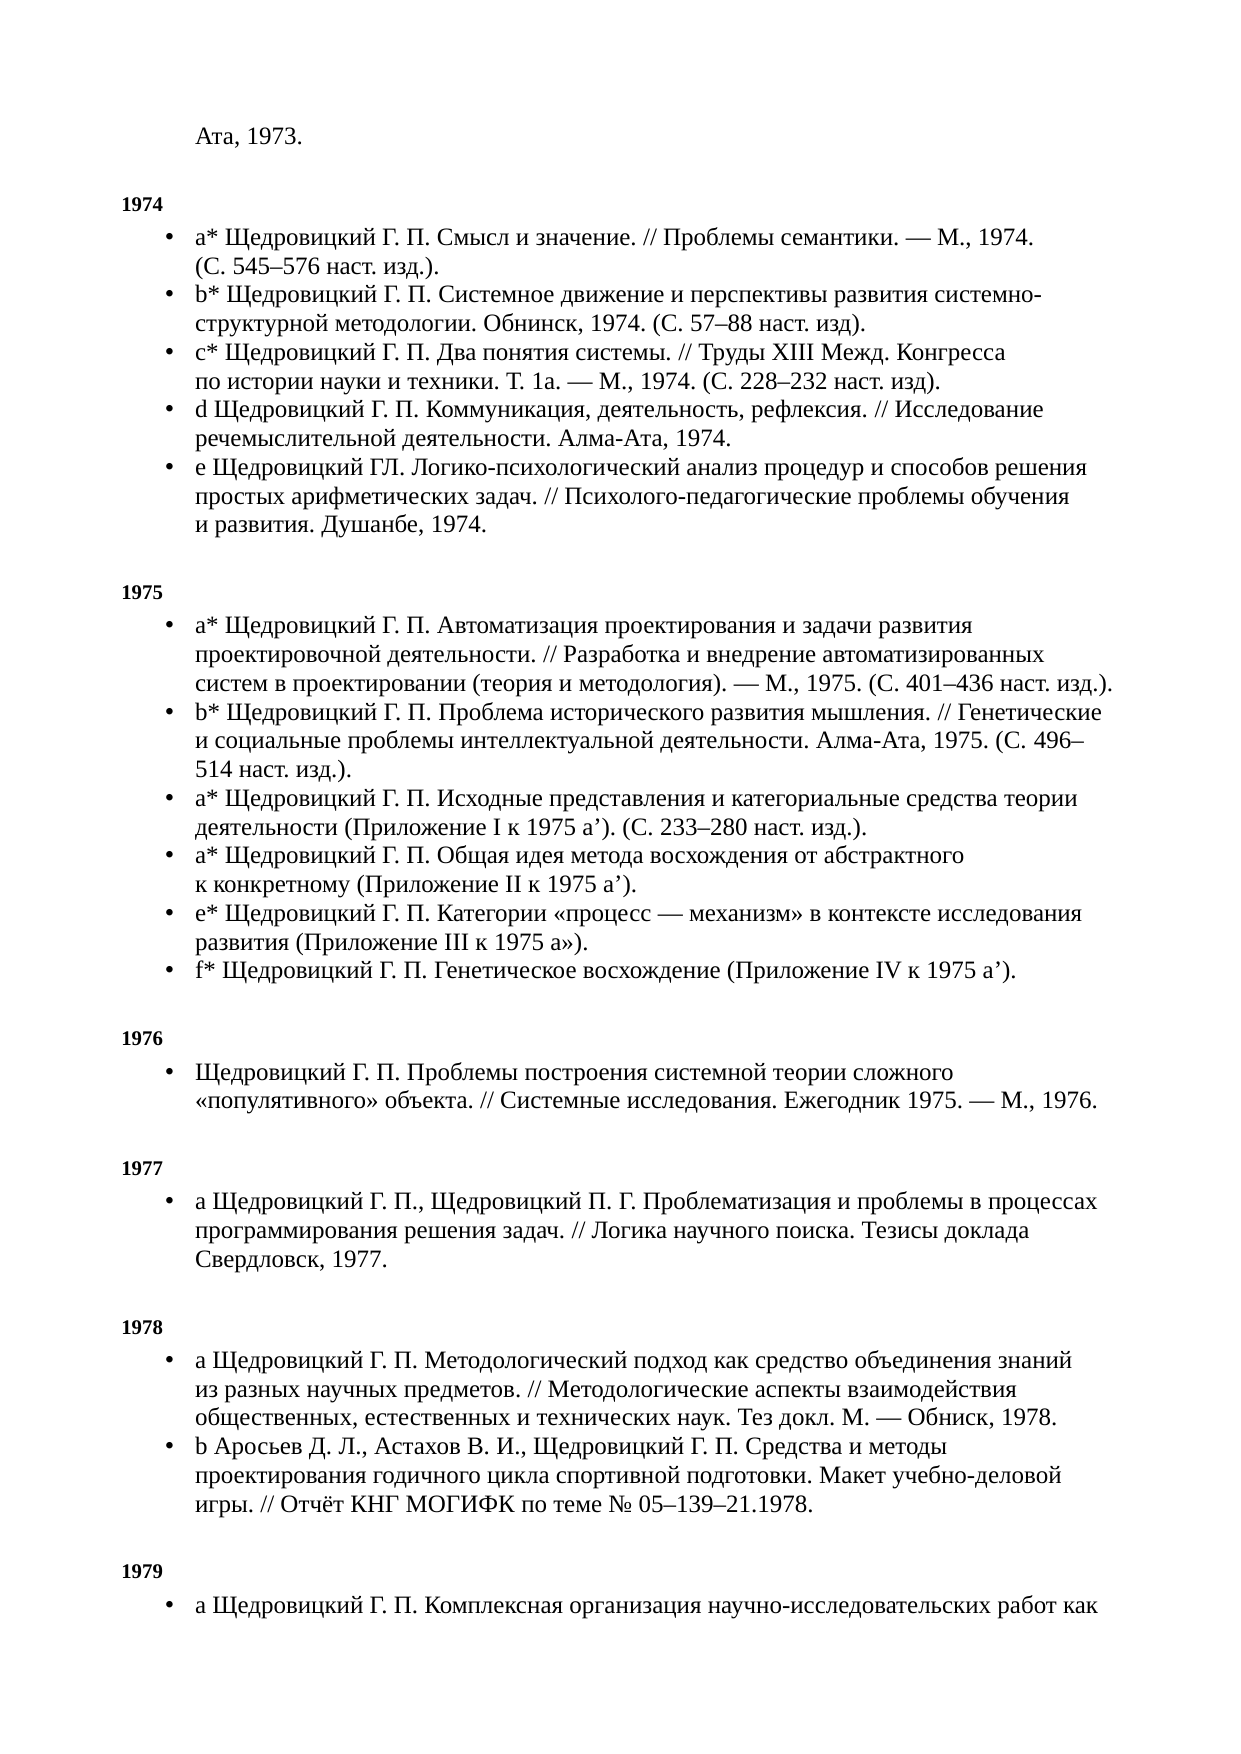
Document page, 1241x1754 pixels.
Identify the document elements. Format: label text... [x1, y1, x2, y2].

table_header I. Работы Г. П. Щедровицкого 1957 a* Щедровицкий Г. П. «Языковое мышление» и его анализ. // Вопросы языкознания. 1957. № 1. (С. 449–465 наст. изд.). b Щедровицкий Г. П., Алексеев Н. Г. О возможных путях исследования мышления как деятельности. // Докл. АПН РСФСР. 1957. № 3; 1958. № 1,4; 1959. № 1,2, 4; 1960. № 2,4, 5,6; 1961. № 4,5; 1962. № 2–6. 1958 a* Щедровицкий Г. П. О некоторых моментах в развитии понятий. // «Вопросы философии», 1958. № 6. (С. 577–589 наст. изд.). b* Щедровицкий Г. П. О строении атрибутивного знания. Сообщения I–VI. // Докл. АПН РСФСР. 1958. № 1,4; 1959. № 1,2, 4; 1960. № 6. (С. 590–630 наст. изд.). 1959 Щедровицкий Г. П., Ладенко И. С. О некоторых принципах генетического исследования мышления. // Тезисы доклада на I съезде Общества психологов. Вып. 1. — М., 1959. 1960 a* Щедровицкий Г. П. К анализу процессов решения задач. // Докл. АПН РСФСР. 1960. № 5. (С. 667–672 наст. изд.). b Щедровицкий Г. П. Опыт анализа сложного рассуждения, содержащего решение математической задачи. (На правах рукописи). — М., 1960. c* Щедровицкий Г. П. и другие. Принцип «параллелизма формы и содержания мышления» и его значение для традиционных логических и психологических исследований. Сообщ. I–IV. // Докл. АПН РСФСР. 1960. № 2,4; 1961. № 4,5. (С. 1–33 наст. изд.). 1961 a Щедровицкий Г. П. О взаимоотношении формальной логики и неопозитивистской «логики науки». // Диалектический материализм и современный позитивизм. — М., 1961. b Щедровицкий Г. П. Технология мышления. // Известия. 1961. № 234. 1962 a* Щедровицкий Г. П. О различии исходных понятий «формальной» и «содержательной» логик. // Методология и логика наук. Учёные зап. Том. ун-та. № 41. — Томск, 1962. (С. 34–49 наст. изд.). b Щедровицкий Г. П. Усвоение мышления и проблемы творческой активности учащихся // О психологических особенностях творческой активности учащихся. Тезисы доклада на межвуз. конф. — М., 1962. с Щедровнцкий Г. П., Якобсон С. Г. К анализу процессов решения простых арифметических задач. Сообщения I–V. // Докл. АПН РСФСР. 1962. № 2–6. 1963 a Щедровицкий Г. П. О месте логики в психолого-педагогических исследованиях. // Тезисы доклада на II съезде Общества психологов. Вып. 2. — М., 1963. b Щедровицкий Г. П. К методологии педагогического исследования игры. // Материалы к симпозиуму. Ротапринт (Библиотека имени В. И. Ленина). — М., 1963. c* Щедровицкий Г. П. Методологические замечания к проблеме происхождения языка. // Науч. докл. высшей школы. Филологические науки. 1963. № 2. (С. 299–316 наст. изд.). d Якобсон С. Г., Щедровицкий Г. П. Логико-психологический анализ способов решения простых арифметических задач. // Тезисы доклада на II съезде Общества психологов. Вып. 2. — М., 1963. 1964 a* Щедровицкий Г. П. Проблемы методологии системного исследования. — М., 1964. (С. 155–196 наст. изд.). b* Щедровицкий Г. П. Игра и «детское общество». // Дошкольное воспитание. 1964. № 4. (С. 673–681 наст. изд.). c* Щедровицкий Г. П. О принципах анализа объективной структуры мыслительной деятельности на основе понятий содержательно-генетической логики. // Вопросы психологии. 1964. № 2. (С. 466–473 наст. изд.). d Щедровицкий Г. П. Место логических и психологических методов в педагогической науке. // «Вопросы философии», 1964. № 7. е Щедровицкий Г. П. О необходимости типологических исследований в психологии и педагогике. // Вопросы активизации мышления и творческой деятельности учащихся. Тезисы доклада на межвуз. конф. — М., 1964. f Щедровицкий Г. П. К характеристике критериев интеллектуального развития ребёнка. // Вопросы психологии. Тезисы доклада на респ. психол. конф. — Киев, 1964. g Щедровицкий Г. П., Костеловский В. А. К анализу средств и процессов познания пространственной формы. Сообщения I–II. // Новые исследования в педагогических науках. Вып. 2,4. — М., 1964–1965. h* Щедровицкий Г. П., Садовский В. Н. К характеристике основных направлений исследования знака в логике; психологии и языкознании. Сообщения I — III. // Новые исследования в педагогических науках, Вып. 2,4, 5. — М., 1964–1965. (С. 515–539 наст. изд.). i Щедровицкий Г. П., Юдин Э. Г. О применении понятия управления в психологических и педагогических исследованиях. // Вопросы активизации мышления и творческой деятельности учащихся. Тезисы доклада на межвуз. конф. — М., 1964. j Щедровицкий Г. П., Якобсон С. Г. Сравнительный логико-психологический анализ способов решения арифметических задач (на укр. языке). // Радяньска школа. 1964. № 6. 1965 a Щедровицкий Г. П. К характеристике наиболее абстрактных направлений методологии структурно-системных исследований. // Проблемы исследования систем и структур. — М., 1965. b Щедровицкий Г. П. Методологические замечания к проблеме типологической классификации языков. // Лингвистическая типология и восточные языки. — М., 1965. c Щедровицкий Г. П. Исследование мышления детей на материале решений простых арифметических задач. // Развитие познавательных и волевых процессов у дошкольников. — М., 1965. d Щедровицкий Г. П. О принципах классификации наиболее абстрактных направлений методологии системно-структурных исследований. // Проблемы исследования систем и структур. — М., 1965. e Лефевр В. А., Щедровицкий Г. П., Юдин Э. Г. «Естественное» и «искусственное» в семиотических системах. // Проблемы исследования систем и структур. Материалы к конференции. — М., 1965. f* Генисаретский О. И., Щедровицкий Г. П. Методологическая картина дизайна. // Программа научн. иссл. лаб. общетеор. иссл. отдела теории и методов худ. констр. ВНИИТЭ. Архив ВНИИТЭ. — М., 1965 (см. Теоретические и методологические исследования в дизайне. Избранные материалы. Ч. I. Труды ВНИИТЭ. Техн. эстетика. Вып. 61. — М., 1990). (С. 317–328 наст. изд.). g* Генисаретский О. И., Щедровицкий Г. П. Дизайн: проблемы исследований. // Программа научн. иссл. лаб. общетеор. иссл. отдела теории и методов худ. констр. ВНИИТЭ. Архив ВНИИТЭ. — М., 1965 (см. Теоретические и методологические исследования в дизайне. Избранные материалы. Ч. I. Труды ВНИИТЭ. Техн. эстетика. Вып. 61. — М., 1990). (С. 329–333 наст. изд.). 1966 a* Щедровицкий Г. П. Об исходных принципах анализа проблемы обучения и развития в рамках теории деятельности. // Обучение и развитие. Материалы к симпозиуму. — М., 1966. (С. 197–227 наст. изд). b* Щедровицкий Г. П. Методологические замечания к педагогическому исследованию игры. // Психология и педагогика игры дошкольника. — М., 1966. (С. 687–715 наст. изд.). c* Щедровицкий Г. П. Заметки о мышлении по схемам двойного знания. // Материалы к симпозиуму по логике науки. — Киев, 1966. (С. 474–476 наст. изд.). d Щедровицкий Г. П. «Естественное» и «искусственное» в развитии речи языка. // Основные проблемы эволюции языка. Материалы Всесоюз. конф. по общ. языкознанию. Ч. 1. Самарканд, 1966. e Щедровицкий Г. П. К анализу исходных принципов и понятий формальной логики. // Философ, иссл.: Труды Болгар, акад. наук. 1966. f Щедровицкий Г. П. О логическом смысле проблемы лингвистических универсалий. // Конф. по проблемам изучения универсальных и ареальных свойств языков. Тезисы доклада — М., 1966. g* Щедровицкий Г. П. О различных планах изучения моделей и моделирования. // Метод моделирования в естествознании. — Тарту, 1966. (С. 631–633 назд. изд.). h* Щедровицкий Г. П. Надежина Р. Г. Развитие детей и проблемы нравственного воспитания. // Обучение и развитие. Материалы к симпозиуму. — М., 1966. (С. 682–686 наст. изд.). i* Щедровицкий Г. П., Юдин Э. Г. Педагогика и социология. Сообщение 1. // Новые исследования в педагогических науках. Вып. 7. — М., 1966. (С. 342–349 наст. изд.). j Shchedrovitzky G. P. Methodological problem; of system research. // General Systems. 1966. Vol. XI. (Перевод работы 1964 a). k Лефевр В. А., Щедровицкий Г. П., Юдин З. Г. Анализ связей управления в социальных структурах и деятельности. (Место публикации не установлено). 1966. i* Щедровицкий Г. П. Дизайн и его наука: «художественное конструирование» — сегодня, а что дальше? // Научный отчёт по теме 0047 [1]. ВНИИТЭ. — М., 1966 (см. Теоретические и методологические исследования в дизайне. Избранные материалы. Ч. I. Труды ВНИИТЭ. Техн. эстетика. Вып. 61. — М., 1990). (С. 334–341 наст. изд.). 1967 a Щедровицкий Г. П. О методе семиотического исследования знаковых систем. // Семиотика и восточные языки. — М., 1967. b* Щедровицкий Г. П. О специфических характеристиках логико-методологического исследования науки. // Проблемы исследования структуры науки. — Новосибирск, 1967. (С 350–359 наст. изд.). c* Щедровицкий Г. П. Что значит рассматривать язык как знаковую систему? // Материалы к конференции «Язык как знаковая система особого рода». — М., 1967. (С. 540–544 наст. изд.). d Щедровицкий Г. П., Дубровский В. Я. Научное исследование в системе «методологической работы». // Проблемы исследования структуры науки. — Новосибирск, 1967. e Щедровицкий Г. П., Розин В. М. Концепция лингвистической относительности Б. Л. Уорфа и проблемы исследования «языкового мышления». // Семиотика и восточные языки М., 1967. f Schedrovitsky G. P. Concerning the analysis of initial hriniciples and conceptions of formal logic. // Systematics. Vol. 5.1967. № 2. (Перевод работы 1966 е). g* Лефевр В. А., Щедровицкий Г. П., Юдин 3. Г. «Естественное» и «искусственное» в семиотических системах. // Семиотика и восточные языки. — М., 1967. (С. 50–56 наст. из/].). 1968 a Щедровицкий Г. П. Система педагогических исследований (методологический анализ). // Педагогика и логика. — М., 1968. b Щедровицкий Г. П. К анализу структуры, оснований и метода эвристики. // IV Всесоюз. симпозиум по кибернетике. Материалы симпозиума. Тбилиси, 1968. с Щедровицкий Г. П. Модели новых фактов для логики. // «Вопросы философии», 1968. № 4. d Schedrovitsky G. P. Concerning the analysis of initial hriniciples and conceptions of formal logic. // General Systems. Vol. XIII. 1 968. (Перевод работы 1966 е). е Scedrovickij G. P. Methodologische Bemerkungen zum Problem einer typologischen Klassifikation der Sprachen. // Linguistics. 1968. № 42. (Перевод работы 1965 b). f* Щедровицкий Г. П. Лингвистика, психолингвистика, теория деятельности. // Теория речевой деятельности. — М., 1968. (С. 360–366 наст. изд.). 1969 a* Щедровицкий Г. П. Проблема объекта в системном проектировании. // Вторая Всесоюз. конференция по технической кибернетике. Тезисы доклада — М., 1969. (С. 399–400 наст. изд.). b Щедровицкий Г. П. Методологический смысл проблемы лингвистических универсалий. // Языковые универсалии и лингвистическая типология. — М., 1969. 1970 Щедровицкий Г. П. О системе педагогических исследований (методологический анализ). // Оптимизация процессов обучения в высшей и средней школе. Душанбе, 1970. 1971 a Щедровицкий Г. П. Значения как конструктивные компоненты знака. // Вопросы семантики. Тезисы доклада — М., 1971. b Щедровицкий Г. П. Человек и деятельность в инженерно-психологических исследованиях. // Проблемы инженерной психологии. Вып. 1. — М., 1971. с Щедровицкий Г. П. Понимание как компонента исследования знака. // Вопросы семантики. Тезисы доклада — М., 1971. d Щедровицкий Г. П. О типах знаний, получаемых при описании сложного объекта, объединяющего «парадигматику» и «синтагматику». // Актуальные проблемы лексикологии. Докл. лингвист, конф. Ч. 1. Томск. 1971. e Щедровицкий Г. П. «Логическое» и «лингвистическое» в знаках (к характеристик е материал а терминологической работы). // Семиотические проблемы языков науки, терминологии и информатики. Ч. 1. — М., 1971. f Щедровицкий Г. П. К проблеме существования терминов в тексте и в парадигматических системах. // Семиотические проблемы языков науки, терминологии и информатики. Ч. 2. — М., 1971. g Щедровицкий Г. П. Значения и знания. // Актуальные проблемы лексикологии. Тезисы доклада Ч. 2. — Новосибирск, 1971. h Щедровицкий Г. П. Деятельность и понятие деятельности. // Материалы IV Всесоюз. съезда Общества психологов. Тбилиси, 1971. i Schedrovitsky G. P. Configuration as a method of construction of complex knowledge. // Systematics. Vol. 8.1971. № 4. j Щедровицкий Г. П. Проблема соотношения логических и психологических исследований мышления в истории советской психологии. // Материалы IV Всесоюз. съезда Общества психологов. Тбилиси, 1971. 1972 a Щедровицкий Г. П. Цели и продукты терминологической работы (методологические заметки о процессах становления терминологической деятельности). // Актуальные проблемы лексикологии. — Новосибирск, 1972. b Stschedrowitzky G. P. Die Struktur des Zeichens: Sinn und Bedeutung. // Ideen des exakten Wissens. Wissenschaft und Technik in der Sowjetunion. 1972. № 12. 1973 a* Щедровицкий Г. П. Системно-структурный подход в анализе и описании эволюции мышления. // Мышление и общение. Материалы Всесоюз. симпозиума. Алма-Ата, 1973. (С. 477–480 наст. изд.). b Щедровицкий Г. П. Структура знака: смыслы и значения. // Проблемы лексикологии. — Минск, 1973. c Щедровицкий Г. П., Дубровский В. Я. Проблема объекта в системном проектировании. // Методология исследования проектной деятельности. Тез. сообщ. Всесоюз. науч. конф. «Автоматизация проектирования как комплексная проблема совершенствования проектного дела в стране». Сб. 2. — М., 1973. d Щедрювицкий Г. П., Надежина Р. Г. О двух типах отношений руководств а в групповой деятельности детей. // Вопросы психологии. 1973. № 5. е Щедровицкий Г. П., Якобсон С. Г. Заметки к определению понятий «мышление» и «понимание». // Мышление и общение. Материалы Всесоюз. симпоз. Алма-Ата, 1973. 1974 a* Щедровицкий Г. П. Смысл и значение. // Проблемы семантики. — М., 1974. (С. 545–576 наст. изд.). b* Щедровицкий Г. П. Системное движение и перспективы развития системно-структурной методологии. Обнинск, 1974. (С. 57–88 наст. изд). с* Щедровицкий Г. П. Два понятия системы. // Труды XIII Межд. Конгресса по истории науки и техники. Т. 1а. — М., 1974. (С. 228–232 наст. изд). d Щедровицкий Г. П. Коммуникация, деятельность, рефлексия. // Исследование речемыслительной деятельности. Алма-Ата, 1974. e Щедровицкий ГЛ. Логико-психологический анализ процедур и способов решения простых арифметических задач. // Психолого-педагогические проблемы обучения и развития. Душанбе, 1974. 1975 a* Щедровицкий Г. П. Автоматизация проектирования и задачи развития проектировочной деятельности. // Разработка и внедрение автоматизированных систем в проектировании (теория и методология). — М., 1975. (С. 401–436 наст. изд.). b* Щедровицкий Г. П. Проблема исторического развития мышления. // Генетические и социальные проблемы интеллектуальной деятельности. Алма-Ата, 1975. (С. 496–514 наст. изд.). а* Щедровицкий Г. П. Исходные представления и категориальные средства теории деятельности (Приложение I к 1975 а’). (С. 233–280 наст. изд.). а* Щедровицкий Г. П. Общая идея метода восхождения от абстрактного к конкретному (Приложение II к 1975 а’). e* Щедровицкий Г. П. Категории «процесс — механизм» в контексте исследования развития (Приложение III к 1975 а»). f* Щедровицкий Г. П. Генетическое восхождение (Приложение IV к 1975 а’). 1976 Щедровицкий Г. П. Проблемы построения системной теории сложного «популятивного» объекта. // Системные исследования. Ежегодник 1975. — М., 1976. 1977 a Щедровицкий Г. П., Щедровицкий П. Г. Проблематизация и проблемы в процессах программирования решения задач. // Логика научного поиска. Тезисы доклада Свердловск, 1977. 1978 a Щедровицкий Г. П. Методологический подход как средство объединения знаний из разных научных предметов. // Методологические аспекты взаимодействия общественных, естественных и технических наук. Тез докл. М. — Обниск, 1978. b Аросьев Д. Л., Астахов В. И., Щедровицкий Г. П. Средства и методы проектирования годичного цикла спортивной подготовки. Макет учебно-деловой игры. // Отчёт КНГ МОГИФК по теме № 05–139–21.1978. 1979 a Щедровицкий Г. П. Комплексная организация научно-исследовательских работ как социотехническая систем а. // Комплексный подход к научному поиску: проблемы и перспективы. Ч. 2. — Свердловск, 1979. b Поливанова С. Б., Щедровицкий Г. П. Методологическая организация мышления и деятельности как условие и средство комплексной организации НИР. // Комплексный подход к научному поиску: Проблемы и перспективы. Ч. 2. — Свердловск, 1979. 1981 a* Щедровицкий Г. П. Принципы и общая схема методологической организации системно-структурных исследований и разработок. // Системные исследования: Методологические проблемы. Ежегодник 1981. — М., 1981. (С. 88–114 наст. изд.). b Щедровицкий Г. П. О двух способах структурно-системного представления объектов. // Машинные методы обнаружения закономерностей. Рига, 1981. 1982 Shchedrovitsky C. P. Methodological organization of systems-structural research and development: principles and general scheme. // General Systems. Vol. XXVII. 1982. (Перевод работы 1981 a*). 1983 a Щедровицкий Г. П. Организационно-деятельностная игра как новая форма организации коллективной мыследеятельности. // Методы исследования, диагностики и развития международных трудовых коллективов. — М., 1983. b Щедровицкий Г. П. Системо-деятельностный подход в анализе и оценке места и функций естественнонаучных картин мира в современном мировоззрении. // Научная картина мира как компонент современного мировоззрения. Материалы симпозиума. М. — Обнинск, 1983. с* Щедровицкий Г. П., Котельников С. И. Организационно-деятельностная игра как новая форма организации и метод развития коллективной мыследеятельности. // Нововведения в организациях. Труды семинара. ВНИИ системных исследований. — М., 1983. (С. 115–142 наст. изд.). 1984 Щедровицкий Г. П. Синтез знаний: проблемы и методы. // На пути к теории научного знания. — М., 1984. (С. 634–666 наст. изд.). 1985 a Ойзерман М. Т., Рац М. В., Щедровицкий Г. П. Научные и практические вопросы создания проектов, эффективно реализуемых с точки зрения инженерных изысканий. // Проблемы методологии и технологии инженерных изысканий. — М., 1985. b Наградова Е. Я., Щедровицкий Г. П. Категории сложности изыскательных работ как объект исследований с системо-деятельностной точки зрения. // Проблемы методологии и технологии инженерных изысканий. — М., 1985. с Shchedrovitsky C. P. Methodological organization of systems-structural research and development: principles and general scheme. // Systems Research, II. Methodological Problems. 1985. (Перевод работы 1981 a*). 1987 a* Щедровицкий Г. П. Схема мыследеятельности — системно-структурное строение, смысл и содержание. // Системные исследования. Методологические проблемы. Ежегодник 1986. — М., 1 987. (С. 281–298 наст. изд.). b Щедровицкий Г. П. Методологический подход как средство объединения знаний из разных научных предметов. // Методологические аспекты взаимодействия общественных, естественных и технических наук. Тезисы доклада и выст. Ч. I–II. М. — Обнинск, 1987. 1991 Щедровицкий Г. П. Методологический смысл оппозиции натуралистического и системо-деятельностного подходов. // «Вопросы методологии». 1991. № 2. (С. 143–154 наст. изд.). II. Работы других авторов Автоматизация в проектировании. — М., 1972. Акофф Р. Л. О природе систем. // Изв. АН СССР. Техн. кибернетика. 1971. № 3. Акофф Р. Л. Планирование в больших экономических системах. — М., 1972. Акофф Р. Искусство решения проблем. — М., 1982. Акофф Р. Планирование будущего корпорации. — М., 1985. Алексеев И. С. Возможная модель структуры физического знания. // Проблемы истории и методологии научного познания. — М., 1974 а. Алексеев И. С. Принцип детерминизма и физическая картина реальности. // Философия и естествознание. — М., 1974 b. Алексеев Н. Г. Проблема управления мыслительной деятельностью при решении алгебраических задач и их классификация. // Вопросы активизации мышления и творческой деятельности учащихся. Тезисы докладов на межвузовской конференции. — М., 1964. Алексеев Н. Г. Формирование осознанного решения учебной задачи. // Педагогика и логика. — М., 1968. Алексеев Н. Г., Москаева А. С. О некоторых психологических проблемах при решении текстовых задач. // Психологія навчання і виховання. Тезисы докладов на республиканской психологической конференции. — Киев, 1964. Аристотель. Метафизика. М, 1937 а. Аристотель. О душе. — М., 1937 b. Аристотель. Физика. — М., 1937 с. Аристотель. Аналитики. — М., 1952. Аристотель. Сочинения. В 4-х т. — М., 1978. Асмус В. Ф. Логика. — М., 1947. Асмус В. Ф. Шарль Серрюс и логика отношений. // Ш. Серрюс. Опыт исследования значения логики. — М., 1948. Афанасьев В. Г. Научное руководство социальными процессами. // Коммунист. 1965. № 12. Афанасьев В. Г. Об интенсификации развития социалистического общества (проблемы взаимодействия науки, техники и управления). — М., 1969. Ахманов А. С. Формы мысли и законы формальной логики. К вопросу о предмете формальной логики. // Вопросы логики. — М., 1955. Ахманов А. С. Логическое учение Аристотеля. — М., 1960. Бакрадзе К. Логика. Тбилиси, 1951. Беккер Г., Босков А. Современная социологическая теория. — М., 1962. Бернштейн Н. А. Некоторые назревающие проблемы регуляции двигательных актов. // Вопросы психологии. 1957. № 6. Вир Ст. Кибернетика и управление производством. — М., 1963. Блауберг И. В., Садовский В. Н., Юдин Э. Г. Системный подход: предпосылки, проблемы, трудности. — М., 1969. Блауберг И. В., Юдин Э. Г. Становление и сущность системного подхода. — М., 1973. Богданов А. А. Всеобщая организационная наука (тектология). В 3-х т. Восьмое издание. Москва-Берлин, 1925–1929. Большие системы: теория, методология, моделирование. — М., 1971. Больцман Л. Лекции по кинетической теории газов. — М., 1956. Борджану К. О научном характере понятия прогресса. // Проблемы философии. — М., 1960. Бродский И. Н., Серебрянников О. Ф. О характере современной формальной логики II Вопросы философии. 1964. № 2. Бутлеров A. M. Альдегиды, кетоны и нитропроизводные жирного ряда. Специальный куре органической химии. 1875. Ветров А. А. Математическая логика и современная формальная логика. // «Вопросы философии», 1964. № 2. Вико Дж. Основания новой науки об общей природе наций. — Л., 1940. Виндельбанд В. Принципы логики. // Логика. Вып. 1. М, 1913. Винер Н. Кибернетика. — М., 1958. Витгенштейн Л. Логико-философский трактат. — М., 1959. Войшвилло Е. К. К вопросу о предмете логики. // Вопросы логики. — М., 1955. Волков Г. Н. Социология науки. Социологические очерки научно-технической деятельности. — М., 1968. Волков Г. Научно-техническая революция: естествознание и обществоведение. // Правда. 1973, 25 февр. Восхождение от абстрактного к конкретному. // Филее, энцикл. Т. 1. — М., 1960. Выготский Л. С. Мышление и речь. Психологические исследования. — М.-Л., 1934. Выготский Л. С. Избранные психологические исследования. — М., 1956. Выготский Л. С. Развитие высших психических функций. — М., 1960. Галилей Г. Беседы и математические доказательства… // Сочинения. Т. 1. — М.-Л., 1934. Галилей Г. Диалог о двух главных системах мира — птоломеевой и коперниковой. — М.-Л., 1948. Гальперин П. Я., Талызина Н. Ф. Формирование начальных геометрических понятий на основе организованного действия учащихся. // Вопросы психологии. 1957. № 1. Гвишиани Д. М. Управление — прежде всего наука. // Известия, 1963, № 118. Гвишиани Д. М. Предисловие. // Дейнеко О. А. Методологические проблемы науки управления производством. — М., 1971. Гвишиани Д. М. Организация и управление. — М., 1972. Гвишиани Д. М., Каменицер С. Е. Научно организовать труд по управлению производством. // Социалистический труд. 1965. № 2. Гвишиани Д. М., Лисичкин В. А. Системы прогнозирования в планировании и управлении научными исследованиями и разработками. — М., 1969. Гегель Г. В. Ф. Энциклопедия философских наук. Ч. 1. Логика. // Сочинения. Т. 1. — М., 1934. Гегель Г. В. Ф. Наука логики. // Сочинения. Т. 5–6. — М., 1937. Гейтинг А. Обзор исследований по основаниям математики. — М., 1936. Гелернтер Г. А., Рочестер Н. Интеллектуальное поведение машин, решающих задачи. // Психология мышления. — М., 1965. Генисаретский О. И. Специфические черты объектов системного исследования. // Проблемы исследования систем и структур. — М., 1965. Генисаретский О. И. Логический смысл моделей и моделирования. // Метод моделирования в естествознании. Тезисы доклада и выступлений на симпоз. — Тарту, 1966 а. Генисаретский О. И. Проблема смысла в содержательно-генетической логике. // Методология и логика науки. — М., 1966 b. Генисаретский О. И. Понятие о деятельности. Деятельность проектирования. // дизайн в сфере проектирования. Методологическое исследование. Т. 1. Архив ВНИИТЭ. № 470.1967. Генисаретский О. И. Опыт моделирования представляющей и рефлектирующей способностей сознания. // Всесоюзный симпозиум по кибернетике. Тбилиси, 1968. Генисаретский О. И. Опыт методологического конструирования общественных систем. // Моделирование социальных процессов. — М., 1970. Генисаретский О. И. Методологическая организация системной деятельности. // Разработка и внедрение автоматизированных систем в проектировании (теория и методология). — М., 1975. Гердер И. Г. Трактат о происхождении языка. // Гердер И. Г. Избранные сочинения. — М.-Л., 1959. Гессе Г. Игра в бисер. — М., 1969. Гилберт Д. Основания геометрии. — М., 1948. Гилберт Д., Аккерман В. Основы теоретической логики. — М., 1947. Глушков В. М. Построение автоматизированных систем управления. // Актуальные проблемы управления. — М., 1972. Гоббс Т. Избранные произведения. В 2-х т. — М., 1965. Головнях В. В. Комплексирование оптимизационных, имитационных и логико-лингвистических моделей в автоматизированных системах управления летательным аппаратом. // Вопросы кибернетики. Вып. 121. — М., 1986. Горохов В. Г. Методологический анализ системотехники. — М., 1982 а. Горохов В. Г. Современные комплексные научно-технические дисциплины. // «Вопросы философии», 1982 b. № 7. Гослинг Б. Проектирование систем. // Перевод № 567 ГКРЭ СССР. 1964. Греневский Т. Кибернетика без математики. — М., 1964. Григорьев Э. П. Проектный метод прогнозирования и его использование при формировании бытовой предметной среды. // Проблемы прогнозирования материально-предметной среды Труды ВНИИТЭ. Техн. эстетика. Вып. 2. — М., 1972. Гропп P. O. К вопросу о марксистской диалектической логике как системе категорий. // «Вопросы философии», 1959. № 1. Грушин Б. А. Логические и исторические приёмы исследования в «Капитале» К. Маркса. // Вопросы философия. 1955. № 4. Грушин Б. А. О приёмах и способах воспроизведения в мышлении исторических процессов развития. // Канд. диссертация. МГУ, 1957. Грушин Б. А. Маркс и современные методы исторического исследования. // «Вопросы философии», 1958. № 3. Грушин Б. А. Очерки логики исторического исследования. — М., 1961. Грушин Б. А. Процесс развития (логическая характеристика категории в свете задач исторической науки). // Проблемы методологии и логики наук. — Томск, 1962. Гуд Г. Х., Макол Р. Э. Системотехника: введение в проектирование больших систем. — М., 1962. Гудожник Г. С. Научно-технический прогресс: сущность, основные тенденции. — М., 1970. Гуковский М. А. Механика Леонардо да Винчи. — М.-Л., 1947. Гуссерль Э. Пролегомены к чистой логике. // Гуссерль Э. Логические исследования. Ч. 1. — СПб., 1909. Гущин Ю. Ф., Дубровский В. Я, ЩедровицкийЛ. П. К понятию «системное проектирование». // Большие информационно-управляющие системы. — М., 1969. Гущин Ю. Ф., Дубровский В. Я., Щедровицкий Л. П. О методических принципах инженерно-психологического проектирования. // Проблемы инженерной психологии. Вып. 1. — М., 1971. Гэлбрейт Дж. Новое индустриальное общество. — М., 1969. Дворецкий И. Х. Древнегреческо-русский словарь. — М., 1958. Дейнеко О. А. Методологические проблемы науки управления производством. — М., 1971. Джемпер М. Понятие массы в классической и современной физике. — М., 1967. Джонсон Ф. и другие. Системы и руководство (теория систем и руководство системами). — М., 1971. Дизайн в сфере проектирования. Методологическое исследование. Т. 1 / Под ред. Г. П. Щедровицкого и О. И. Генисаретского. // Архив ВНИИТЭ. № 470.1967. Диксон Дж. Проектирование систем: изобретательство, анализ и принятие решений. — М., 1969. Дубовская В. И. К вопросу о связях теории с компонентами учебной деятельности. // Проблемы исследования систем и структур. Материалы к конференции. — М., 1965. Дубровский В. Я. О природе и основаниях эффективности эвристических методов. // IV Всесоюзный симпозиум по кибернетике, (материалы симпозиума). Тбилиси, 1968. Дубровский В. Я. К проблеме распределения функций в системах «человек — машина». // Большие информационно-управляющие системы. — М., 1969. Дубровский В. Я. Об одной модели деятельности проектирования. // Проблемы инженерной психология. Вып. 1. — М., 1971 а. Дубровский В. Я. Проблема знаний в инженерно-психологическом проектировании. // Проблемы инженерной психологии. Вып. 1. — М., 1971 b. Дубровский В. Я., Щедровицкий Л. П. Проблема распределения функции в системах «человек — машина». // Инженерно-психологическое проектирование. Вып. 1. — М., 1970 а. Дубровский В. Я., Щедровицкий Л. П. Инженерная психология и развитие системного проектирования. // Инженерно-психологическое проектирование. Вып. 2. — М., 1970 b. Дубровский В. Я., Щедровицкий Л. П. Проблемы системного инженерно-психологического проектирования. — М., 1971 а. Дубровский В. Я., Щедровицкий Л. П. Социальное назначение инженерной психологии. // Проблемы инженерной психологии. Вып. 1. — М., 1971 b. Дубровский В. Я., Щедровицкий Л. П. Концепция машинизации проектирования как вида мыслительной деятельности. // Методология исследования проектной деятельности. Всесоюз. науч. конф. «Автоматизация проектирования как комплексная проблема совершенствования проектного дела в стране». Сб. 2. — М., 1973. Дубровский В. Я., Щедровицкий Л. П. Проблемы модификации в системном проектировании. // Разработка и внедрение автоматизированных систем в проектировании (теория и методология). — М., 1975. Дынин Б. С. К вопросу о характере проблем методологии. // Философия, методология, наука. — М., 1972. Евенко Л. И. Системный анализ — инструмент обоснования управленческих решений. // США: экономика, политика, идеология. 1970. № 8. Ельмслев Л. Пролегомены к теории языка. // Новое в лингвистике. Вып. 1. — М., 1960. Емельянов С. В. Современные проблемы научного управления. // Цикл лекций о со временных методах планирования и управления народным хозяйством. — М., 1970. Емельянов С. В. Организационные системы управления: принципы построения структурных схем. // Актуальные проблемы управления. — М., 1972. Епископосов Г. Л. Техника и социология. — М., 1967. Жимерин Д. Г. Проблемы автоматизации управления. // Автоматизированные системы управления. — М., 1972. Жолковский А. К. Предисловие. // Машинный перевод и прикладная лингвистика. 1964. № 8. Жолковский А. К. и другие. О принципиальном использовании смысла при машинном переводе. // Труды Института точной механики и вычислительной техники. Машинный перевод — 1961. Вып. 2. — М., 1961. Жолковский А. К., Мельчук И. А. К построению действующей модели языка «Смысл-текст». // Машинный перевод и прикладная лингвистика. 1969. № 11. Заде Л., Дезоер Ч. Теория линейных систем. — М., 1970. Замошкин Ю. А. Психологическое направление в современной буржуазной социологии. — М., 1958. ЗигвартХ. Учение о суждении, понятии и выводе. // Зигварт X. Логика. Т. 1. — СПб., 1908 а. ЗигвартХ. Учение о методе. // Зигварт X. Логика. Т. 2. Вып. 1. — СПб., 1908 b. Зиновьев А. А. Восхождение от абстрактного к конкретному (на материале «Капитала» К. Маркса). // Канд. диссертация. — М., 1954. Зиновьев А. А. Логическое строение знаний о связях. // Логические исследования. — М., 1959 а. Зиновьев А. А. Следование как свойство высказываний о связях. // Науч. докл. высшей школы. Философские науки. 1959 b. № 3. Зиновьев А. А. 06 одной программе исследования мышления. // Докл. АПН РСФСР. 1959 с. № 2. Зиновьев А. А. О логической природе восхождения от абстрактного к конкретному. // Филос. энцикл. Т. 1. — М., 1960 а. Зиновьев А. А. К вопросу о методе исследования знаний (высказывания о связях). // Докл. АПН РСФСР. 1960 b. № 3. Зиновьев А. А. К определению понятия связи. // «Вопросы философии», 1960 с. № 8. Зиновьев А. А. Логика высказываний и теория вывода. — М., 1962. Зиновьев А. А. Об основных понятиях и принципах логики науки. // Логическая структура научного знания. — М., 1965. Зиновьев А. А., Ревзин И. И. Логическая модель как средство научного исследования. // «Вопросы философии», 1960. № 1. Зинченко А. П. Игра. В Харькове проведён экспертный семинар по теме «Учебно-воспитательный процесс в ВУЗе». // Архитектура. Приложение к «Строительной газете» от 25 апреля 1982. Зинченко А. П. Игровая форма межпрофессионального обсуждения градостроительных проблем. // Строительство и архитектура. 1983. № 8. Зинченко П. И. Проблема непроизвольного запоминания. // Научные записки Харьковского государственного педагогического института иностранных языков. Т. 1.1939. Ильенков Э. В. Диалектика абстрактного и конкретного в «Капитале» К. Маркса. — М., 1960. Ильенков Э. В. Предмет логики как науки в новой философии. // «Вопросы философии», 1965. № 5. Ильенков Э. В. К истории вопроса о предмете логики как науки. // «Вопросы философии», 1966. № 2. Ильенков Э. В. Идеальное. // Филос. энцикл. Т. 2. — М., 1962. Исследования по общей теории систем. — М., 1969. Калман Р. и другие. Математическая теория систем. — М., 1971. Кант И. Критика чистого разума. — СПб., 1907. Кант И. Логика. — СПб., 1915. Кантор Г. Учение о множествах. // Новые идеи в математике. Сб. 6. — СПб., 1914. Квейд Э. Анализ сложных систем (методология анализа при подготовке военных решений). — М., 1969. Кибернетический сборник. Вып. 1. — М., 1960. Клини С. К. Введение в метаматематику. — М., 1957. Климовская Г. И. Опыт псевдогенетического поиска языковых универсалий. // Языковые универсалии и лингвистическая типология М., 1969. Клир Дж. Абстрактное понятие системы как методологическое средство. // Исследования по общей теории систем. — М., 1969. Комплексный подход к научному поиску: проблемы и перспективы. В 2-х ч. — Свердловск, 1979. Кон И. С. О понятии исторического прогресса. // Проблемы развития в природе и обществе. — М.-Л., 1958. Кон И. С. Прогресс общественный. // Филос. энцикл. Т. 4. — М., 1967. Кондильяк Э. Б. Трактат о системах. — М., 1938. Кондорсэ Ж. А. Эскиз исторической картины прогресса человеческого разума. — М., 1936. Кондрашов И. А. К вопросу о происхождении языка. // Вопросы языкознания в свете трудов И. В. Сталина. — М., 1950. Копнин П. В., Крымский С. Б. Заметки о логике современной и традиционной. // «Вопросы философии», 1965, № 7. Коссериу Э. Синхрония, диахрония и история//Новое в лингвистике. Вып. III. — M., 1963. Косыгин Ю. А. Методологические вопросы системных исследований в геологии. // Геотектоника. 1970. № 2. Котарбиньский Т. Избранные произведения. — М., 1963. Кремянский В. И. Некоторые особенности организмов как «систем» с точки зрения физики, кибернетики и биологии. // «Вопросы философии», 1958. № 8. Кузьмин В. П. Принцип системности в теории и методологии К. Маркса. — М., 1976. Кузнецов Б. Г. Беседы по теории относительности. — М., 1960. Курс для высшего управленческого персонала. — М., 1970. Кутта Ф. Человек. Труд. Техника. — М., 1970. Кутюра Л. Философские принципы математики. — СПб., 1913. Куффиньяль Л. Кибернетика — искусство управления. // Наука и человечество 1963. — М., 1963. Ладенко И. С. Об отношении эквивалентности и его роли в некоторых процессах мышления. // Докл. АПН РСФСР. 1958 а. № 1. Ладенко И. С. О процессах мышления, связанных с установлением отношения эквивалентности. // Докл. АПН РСФСР. 1958 b. № 2. Ладенко И. С. Проблемы обоснования математики и логической эмпиризм. // Диалектический материализм и современный позитивизм. — М., 1961. Лакатос И. Доказательства и опровержения. Как доказываются теоремы. — М., 1967. Ланге О. Целое и развитие в свете кибернетики. // Исследования по общей теории систем. — М., 1969. Лапин И. И., Пригожин А. И. «Социальные инновации» — новое направление в организационной психологии на Западе. // Психологический журнал. Т. 3.1982. № 5. Лейбниц Г. Новые опыты о человеческом разуме. — М.-Л., 1936. Лекторский В. А., Садовский В. Н. О принципах исследования систем (в связи с общей теорией систем Л. Берталанфи). // «Вопросы философии», 1960. № 8. Лекторский В. А. и другие. История предмета философии. // Филос. энцикл. Т. 5. — М., 1970. Ленин В. И. Философские тетради. // ПСС. Четвёртое издание. Т. 38. — М., 1958. Ленин В. И. Материализм и эмпириокритицизм. // ПСС. Т. 18.. — М., 1961 Ленин В. И. Империализм, как высшая стадия капитализма. // ПСС. Т. 27. — М., 1962 Леонтьев А. А. Психолингвистика. — Л., 1967. Леонтьев А. А. Язык, речь, речевая деятельность. — М., 1969. Леонтьев А. Н. Психологические основы дошкольной игры. // Проблемы развития психики. — М., 1959. Леонтьев А. Н. Проблемы развития психики. — М., 1959. Леонтьев А. Н. О некоторых перспективных проблемах советской психологии. // Вопросы психологии. 1967. № 6. Леонтьев А. Н. Автоматизация и человек. // Психологические исследования. Вып. 2. — М., 1970. Лефевр В. А. О способах представления объектов как систем. // Тезисы доклада симп. «Логика научного исследования» и семинара логиков. — Киев, 1962. Лефевр В. А. О различии «процесса решения» и «способа решения» задач. // Тезисы доклада на II съезде Общества психологов. — М., 1963. Лефевр В. А. О самоорганизующихся и саморефлексивных системах и их исследовании. // Проблемы исследования систем и структур. — М., 1965. Лефевр В. А. Конфликтующие структуры. — М., 1967. Лефевр В. А. О способах представления объектов как систем. // Философские проблемы современного естествознания. Вып. 14. — Киев, 1969. Лефевр В. А. Системы, нарисованные на системах. // Системный метод и современная наука. Вып. 1. — Новосибирск, 1970. Лефевр В. А., Дубовская В. И. Способ решения задач как содержание обучения. // Новые исследования в педагогических науках». Вып. 4. — М., 1965. Лисицин В. Н., Попов Г. Х. О науке управления. // Плановое хозяйство. 1968. № 3. Логика научного поиска (тезисы доклада к Всесоюз. симп.). Ч. 1. — Свердловск, 1977. Логические исследования. — М., 1959. Локк Дж. Избранные философские произведения. Т. 1. — М., 1960. Ломов Б. Ф. Человек и техника. — М., 1966. Лосев А. Ф. Платон. // Филос. энцикл. Т. 4. — М., 1967. Луканин Р. К., Касымжанов А. Х. Об исходных моментах проблемы взаимоотношения диалектики и формальной логики. // Актуальные проблемы диалектической логики (мат. Всесоюз. симп. по диалектической логике). Алма-ата, 1971. Лукасевич Я. Аристотелевская силлогистика с точки зрения современной формальной логики. — М., 1959. Любищев А. А. Значение и будущее систематики. // Природа. 1971. № 2. Маковельский А. О. История логики. — М., 1967. Максвелл Дж. К. Избранные сочинения по теории электромагнитного поля. — М., 1938. Мамардашвили М. К. Процесс анализа и синтеза. // «Вопросы философии», 1958. № 2. Мамардашвили М. К. Некоторые вопросы исследования истории философии как истории познания. // «Вопросы философии», 1959. №: 12. Мамардашвипи М. К. Формы и содержание мышления (к критике гегелевского учения о формах познания). — М., 1968 а. Мамардашвили М. К. Анализ сознания в работах К. Маркса. // «Вопросы философии», 1968 b. № 6. Марков И. Б. Научно-техническая революция: анализ, перспективы, последствия. — М., 1971. Маркс К. К критике политической экономии. — М., 1952. Маркс К. Капитал. Т. 1. — М., 1955 а. Маркс К. Тезисы о Фейербахе. // Маркс К. и Энгельс Ф. Сочинения. Второе издание. Т. З. — М., 1955 b. Маркс К. Экономическо-философские рукописи 1884 года. // Маркс К. и Энгельс Ф. Из ранних произведений. — М., 1956. Маркс К. Теории прибавочной стоимости (IV том «Капитала»). // Маркс К. и Энгельс Ф. Сочинения. Т. 26. Ч. ІІІ. — М., 1964. Маркс К., Энгельс Ф. Немецкая идеология. // Маркс К. и Энгельс Ф. Сочинения. Второе издание. Т. З М., 1955 а. Маркс К., Энгельс Ф. Святое семейство, или критика критической критики. // Маркс К. и Энгельс Ф. Сочинения. Второе издание. Т. 2. — М., 1955 b. Маркс К., Энгельс Ф. Из ранних произведений. — М., 1956. Мартине А. Основы общей лингвистики. // Новое в лингвистике. Вып. III. — М., 1963. Мах Э. Механика. Историко-критический очерк её развития. — СПб., 1909. Мелещенко Ю. С., Шухардин С. В. Ленин и научно-технический прогресс. — Л., 1969. Мельников Г. П. Азбука математической логики. — М., 1967 а. Мельников Г. П. Системная лингвистика и её отношение к структурной. // Проблемы языкознания. Докл. и сообщ. советских учёных на X Межд. Конгрессе лингвистов. — М., 1967 b. Мельников Г. П. Язык как система и языковые универсалии. // Языковые универсалии и лингвистическая типология. — М., 1969. Мельчук И. А. Опыт теории лингвистических моделей «Смысл-текст». — М., 1974. Месарович М. и другие. Теория иерархических многоуровневых систем. — М., 1973. Металлы. // Большая Сов. Энцикл. Второе издание. Т. 27. — М., 1954. Метод моделирования в естествознании (тезисы докладов и выступлений на симпозиуме). — Тарту, 1966. Методологические проблемы науки. — М., 1964. Методология исследования проектной деятельности (Всесоюз. науч. конф. «Автоматизация проектирования как комплексная проблема совершенствования проектного дела в стране»). Сб. 2. — М., 1973. Минский М. На пути к созданию искусственного разума. // Вычислительные машины и мышление. — М., 1967. Минто В. Дедуктивная и индуктивная логика. — СПб., 1901. Мирский Э. М. Междисциплинарные исследования и дисциплинарная организация науки. — М., 1980. Моисеев Н. Н. Компьютер ставит эксперимент. // Литературная газета, 1 января 1973. Моисеев Н. Н. Имитационные модели. // Наука и человечество 1973. — М., 1972. Морено Дж. Социометрия. — М., 1958. Морз Ф. М., Кимбелл Д. Е. Методы исследования операции. — М., 1956. Москаева А. С. К анализу способа решения арифметических задач. // Тезисы доклада на II съезде Общества психологов. Вып. 2. — М., 1963. Москаева А. С. Анализ знаковых средств, необходимых для активного усвоения способов деятельности. // Вопросы активизации мышления и творческой деятельности учащихся (тезисы доклада на межвуз. конф.). — М., 1964. Москаева А. С. Алгоритмы и «алгоритмический подход» к анализу процессов обучения. // Вопросы психологии. 1965. № 3. Москаева А. С. Об одном способе исследования употребления моделей. // Метод моделирования в естествознании. — Тарту, 1966. Москаева А. С. Математика и философия. // Проблемы исследования структуры науки. — Новосибирск, 1967. Москаева А. С. Логический анализ способов решения арифметических задач. // Педагогика и логика. — М., 1968. Москаева А. С., Розин В. М. К анализу строения систем знания типа «Начал» Евклида. Сообщения I–II. // Новые исследования в педагогических. Вып. 8 и 9. — М., 1966. Надежина Р. Г. Совместная деятельность детей и их взаимоотношения. // Вопросы психологии. Тезисы докладов на республиканской психологической конференции. — Киев, 1964 а. Надежина Р. Г. Игра и взаимоотношения детей. // Дошкольное воспитание. 1964 b. № 4. Надежина Р. Г. Анализ детских групп как малых неоднородных систем. // Проблемы исследования систем и структур. Материалы к конференции. — М., 1965. Наторп П. Философия как основание педагогики. — СПб., 1905. Наука и учебный предмет. // Советская педагогика. 1965. № 7. Наука — техника — управление. Интеграция науки, техники и технологии. // Организация и управление в Соединённых Штатах Америки. — М., 1966. Нейман Дж. Теория самовоспроизводящихся автоматов. — М., 1971. Непомнящая Н. И. О путях анализа проблемы усвоения и развития на основе логических и психологических методов. // Тезисы доклада на II съезде Общества психологов. Вып. 2. — М., 1963. Непомнящая Н. И. О методе генетического исследования в психологии. // Вопросы психологии. Тезисы доклада на республиканской психологической конференции. — Киев, 1964 а. Непомнящая Н. И. К вопросу об активности и самостоятельности учащихся в процессе обучения. // Вопросы активизации мышления и творческой деятельности учащихся. Тезисы доклада на межвуз. конф. — М., 1964 b. Непомнящая Н. И. Анализ некоторых понятий психологической концепции Жана Пиаже. // Вопросы психологии. 1964 с. № 4. Непомнящая Н. И. Отношение методов структурного генетического исследования в психологии. // Проблемы исследования систем и структур. Материалы к конференции. — М., 1965. Непомнящая Н. И. Состояние проблемы обучения и развития и задачи дальнейшей её разработки. // Обучение и развитие (материалы к симпозиуму). — М., 1966 а. Непомнящая Н. И. Теория Л. С. Выготского о связи обучения и развития. // Обучение и развитие (материалы к симпозиуму). — М., 1966 b. Непомнящая Н. И. Понятия развития и научения в теории Ж. Пиаже. // Обучение и развитие (материалы к симпозиуму). — М., 1966 с. Непомнящая Н. И. Педагогический анализ и конструирование способов решения учебных задач. // Педагогика и логика. — М., 1968. Николаев В. В. Состояние и некоторые проблемы развития системотехники. // Методологические проблемы системотехники. — Л., 1970. Ньюэлл А., Саймон Г. А. Имитация мышления человека с помощью электронно-вычислительной машины. // Психология мышления. — М., 1965. Ньюэлл А. и другие. Процессы творческого мышления. // Психология мышления. — М., 1965. Обучение и развитие (материалы к симпозиуму). — М., 1966. Общая теория систем. — М., 1966. Овчинников Н. Ф. Понятия массы и энергии в их историческом развитии и философском значении. — М., 1957. Оптнер С. Системный анализ для решения деловых и промышленных проблем. — М., 1969. Организация и управление (вопросы теории и практики). — М., 1968. Остов Г. В. Техника и общественный прогресс. — М., 1959. О соотношении синхронного анализа и исторического изучения языков. — М., 1960. Пантина Н. С. Процесс возникновения сюжетной игры и его значение для умственного развития детей раннего возраста (формирование деятельности элементарного планирования). // Докл. АПН РСФСР. 1962. № 5. Пантина Н. С. Умственное развитие ребёнка в процессе возникновения сюжетной игры. // Дошкольное воспитание. 1963. № 2. Пантина Н. С. Исследование умственного развития детей в процессе деятельности с дидактическими игрушками. // Развитие познавательных и волевых процессов у дошкольников. — М., 1965. Пантина Н. С. Исследование строения детской деятельности (на материале действий с дидактическими игрушками). // Психология и педагогика игры дошкольника. — М., 1966. Папуш М. П. К анализу концепции индикационного поля панели пульта управления как информационной модели. // Проблемы инженерной психологии. Вып 1. — М., 1971. Папуш М. В. Проблема единства семиотики и схема «семиозиса» Ч. Морриса. // Проблемы семантики. — М., 1974. Пископпель А. А. Экспериментальный метод и системное инженерно-психологическое проектирование. // Проблемы инженерной психологии. Вып. 1. — М., 1971. Поварнин С. И. Логика. Пгр., 1916. Поварнин С. И. Введение в логику. Пгр. 1921. Поваров Г. Н. Логика на службе автоматизации и технического прогресса. // «Вопросы философии», 1959. № 10. Пристли Дж. Избранные сочинения. — М., 1934. Проблема распределения функций в системах «человек — машина». // Инженерно-психологическое проектирование. Вып. 1. — М., 1970. Проблемы исследования систем и структур. Материалы к конференции. — М., 1965. Проблемы исследования структуры науки (материалы к симпозиуму). — Новосибирск, 1967. Проблемы методологии системного исследования. — М., 1970. Проблемы прогнозирования материально-предметной среды. // Труды ВНИИТЭ. Техн. эстетика. Вып. 2.1972. Проблемы рефлексии в научном познании. Куйбышев, 1983. Проблемы теории проектирования предметной среды. // Труды ВНИИТЭ. Техн. эстетика. Вып. 8. — М., 1974. Программно-целевой подход и деловые игры. // Тезисы доклада и сообщ. ко второй науч.-практ. науковедч. конф. — Новосибирск, 1982. Психология и педагогика игры дошкольника. — М., 1966. Разработка и внедрение автоматизированных систем в проектировании (теория и методология). — М., 1975. Рамишвили Д. И. О психологической природе донаучных познаний (докл. на совещ. по вопросам психологии (1–6 июля 1953 г.). — М., 1954. Раппапорт А. Г. Методологический анализ трансформации функций прогнозирования. // Проблемы прогнозирования материально-предметной среды. Труды ВНИИТЭ. Техн. эстетика. Вып. 2. — М., 1972. Раппапорт А. Г. Проектирование без прототипов. // Разработка и внедрение автоматизированных систем в проектировании (теория и методология). — М., 1975. Раппапорт А. Г., Сазонов Б. В. Проблемы будущего и трансформация проектирования. // Техническая эстетика. 1972. № 1. Рашевский П. К. «Основания геометрии» Гилберта и их место в историческом развитии вопроса. // Д. Гилберт. Основания геометрии. — М.-Л., 1948. Рашевский П. К. Геометрия и её аксиоматика. // Математическое просвещение. 1960. № 5. Рефлексия. // Филос. словарь. Philosophisches Worterbuch. — M., 1961. Рефлексия. // Филос. энцикл. Т. 4. — М., 1967. Рефлексия в науке и обучении (тезисы доклада и сообщ. к науч.-метод, конф.). — Новосибирск, 1984. Рождественский Ю. В. От редактора//Семиотика и восточные языки. — М., 1967. Розенбергер Ф. История физики. — М.-Л., 1937. Розин В. М. Логический анализ функций чертежа в геометрии. // Тезисы доклада на II съезде Общества психологов. Вып. 2. — М., 1963. Розин В. М. Анализ знаковых средств в геометрии. // Вопросы психологии. 1964 а. № 6. Розин В. М. Анализ способов деятельности в геометрии, представленных в виде сложной системы. // Вопросы активизации мышления и творческой деятельности учащихся (тезисы доклада на межвуз. конф). — М., 1964 b. Розин В. М. Функции символических и модельных средств в точных науках. // Проблемы методологии и логика наук. — Томск, 1965. Розин В. М. Логический анализ происхождения функций моделей, употребляемых в естественных науках. // Метод моделирования в естествознании. — Тарту, 1966. Розин В. М. Об изображении структуры науки. // Проблемы исследования структуры науки. — Новосибирск, 1967 а. Розин В. М. Семиотический анализ знаковых средств математики. // Семиотика и восточные языки. — М., 1967 b. Розин В. М. Структура современной науки. // Проблемы исследования структуры науки. — Новосибирск, 1967 с. Розин В. М. Логико-семиотический анализ знаковых средств геометрии. // Педагогика и логика. — М., 1968 Розин В. М. Смысл прогностической деятельности в проектировании. // Проблемы прогнозирования материально-предметной среды. Труды ВНИИТЭ. Техн. эстетика. Вып. 2. — М., 1972. Розин В. М., Москаева А. С. Предметы изучения структуры науки. // Проблемы исследования структуры науки. — Новосибирск, 1967. Рузавин Г. И. К вопросу об отношении современной формальной логики и логики математической. // «Вопросы философии», 1964. № 2. Румянцев A. M., Ерёмин A. M. К вопросу о науке управления социалистической экономикой. // Вопросы экономики. 1967. № 1. Руткевич М. Н. Развитие, прогресс и законы диалектики. // «Вопросы философии», 1965. № 8. Садовский В. Н. Кризис неопозитивистской «логики науки» и современная зарубежная логика. // Диалектический материализм и современный позитивизм. — М., 1961. Садовский В. Н. Аксиоматический метод построения научного знания. // Философские вопросы современной формальной логики. — М., 1962. Садовский В. Н. Некоторые принципиальные проблемы построения общей теории систем. // Системные исследования. Ежегодник 1971. — М., 1972. Садовский В. Н. Основания общей теории систем. — М., 1974. Сазонов Б. В. К критике неопозитивистского анализа «естественного» языка науки. // Диалектический материализм и современный позитивизм. — М., 1961. Сазонов Б. В. Научное исследование, прогнозирование и конструирование в градостроительном проектировании (история и состояние проблемы). // Проблемы прогнозирования материально-предметной среды. Труды ВНИИТЭ. Техн. эстетика. Вып. 2. — М., 1972. Сазонов Б. В. К определению понятия «проектирование». // Методология исследования проектной деятельности. Всесоюз. науч. конф. «Автоматизация проектирования как комплексная проблема совершенствования проектного дела в стране». Сб. 2. — М., 1973 а. Сазонов Б. В. Методологические проблемы организации проектной деятельности. // Техническая эстетика. 1973 b. № 3–4. Сазонов В. В. Методологические проблемы в развитии теории и методики градостроительного проектирования. // Разработка и внедрение автоматизированных систем в проектировании (теория и методология). — М., 1975. Сазонов Б. В. Деятельностный подход к инновациям. // Социальные факторы нововведений в организационных системах. — М., 1980. Сазонов Б. В. Проект новшества и программирование инновационной деятельности (к программе исследований). // Структура инновационного процесса. — М., 1981. Саймон Г. Науки об искусственном. — М., 1972. Самсонова Е. Г., Воронина Л. А. Анализ строения эмпирической науки (на материале исследования физики). // Проблемы исследования структуры науки. — Новосибирск, 1967. Семёнов Ю. Н. Общественный прогресс и социальная философия современной буржуазии. — М., 1965. Семиотика и восточные языки. — М., 1967. Сент-Дьердьи А. Введение в субмолекулярную биологию. — М., 1964. Серрюс Ш. Опыт исследования значения логики. — М., 1948. Сеченов И. М. Предметная мысль и действительность. // Сеченов И. М. Избранные философские и психологические произведения. — М., 1947. Сидоренко В. Ф. Прогнозирование как процедура проектирования. // Проблемы прогнозирования материально-предметной среды. Труды ВНИИТЭ. Техн. эстетика. Вып. 2. — М., 1972. Симоненко О. Л. Особенности строения «технических» наук. // Проблемы исследования структуры науки. — Новосибирск, 1967. Симпозиум по структурному изучению знаковых систем. Тезисы докладов. — М., 1962. Системные исследования. — М., 1969. Смирницкий А. И. Объективность существования языка М., 1954. Смирницкий А. И. Значение слова. // Вопросы языкознания. 1955. № 2. Соссюр Ф. де. Курс общей лингвистики. — М., 1933. Современная научно-техническая революция. Историческое исследование. — М., 1967. Солнцев В. М. Язык как системно-структурное образование. — М., 1971. Спиркин А. Г., Сазонов Б. В. Обсуждение методологических проблем исследования систем и структур. // «Вопросы философии», 1964. № 1. Стёпин B. C., Томильчик Л. М. Практическая природа познания и методологические проблемы современной физики. — Минск, 1970. Строгович М. С. Логика. — М., 1949. Стяжин Н. И. Формирование математической логики. — М., 1967. Тарский А. Введение в логику и методологию дедуктивных наук. — М., 1948. Таубе М. Вычислительные машины и здравый смысл. Миф о думающих машинах. — М., 1964. Тезисы докладов на дискуссии о проблеме системности в языке. — М., 1962. Тезисы докладов симпозиума «Логика научного исследования» и семинара логиков. — Киев, 1962. Тейяр де Шарден П. Феномен человека. — М., 1965. Телегина Э. Д. Взаимодействие человека и ЭВМ (обзор современных зарубежных работ). // Человек и компьютер. Вып. 1. — М., 1972. Теория речевой деятельности (проблемы психолингвистики). — М., 1968. Тода М., Шуфорд Э. Х. (мл.). Логика систем: введение в формальную теорию структуры. // Исследование по общей теории систем. — М., 1969. Томсон Дж. Предвидимое будущее. — М., 1958. Трапезников В. Предприятие будущего. // Известия, 1967, 18 мая. Трубецкой И. С. Основы фонологии. — М., 1961. Труды по знаковым системам. — Тарту, 1964. Тьюринг А. Может ли машина мыслить? — М., 1960. Тюрго А. Р. Последовательные успехи человеческого разума. // Тюрго А. Р. Избранные философские произведения. — М., 1937 а. Тюрго А. Р. Рассуждение о всеобщей истории. // Тюрго А. Р. Избранные философские произведения. — М., 1937 b. Уемов А. И. Методы построения и развития общей теории систем. // Системные исследования. Ежегодник 1973. — М., 1973. Уемов А. И. Системный подход и общая теория систем. — М., 1978. Усова А. П. Воспитание общественности у детей в игре. // Дошкольное воспитание. 1964 а. № 4. Усова А. П. Общественная жизнь детей в играх. // Дошкольное воспитание. 1964 b. № 5. Файнбург З. И. К вопросу о планировании компонентов личности. // Человек в социалистическом и буржуазном обществе. Материалы симпозиума. Вып. 1. — М., 1966. Федосеев П. Общественный прогресс на базе социализма. // Коммунист. 1957. № 15. Фихте И. Г. Факты сознания. — СПб., 1914. Формы превращённые. // Филос. энцикл. Т. 5. — М., 1970. Фрадкина Ф. И. Развитие сюжета в игре ребёнка раннего детства. // Психология и педагогика игры дошкольника. — М., 1966. Хайкин С. Э. Механика. — М., 1947. Холл А. Л., Фейджин Р. Е. Определение понятия системы. // Исследования по общей теории систем. — М., 1969. Человек в социалистическом и буржуазном обществе (материалы симпозиума). — М., 1966. Чёрчмен Ч. и другие. Введение в исследование операций. — М., 1967. Честнат Г. Техника больших систем (средства системотехники). — М., 1969. Шатанштейн А. И. Теория кислот и оснований. — М.-Л., 1949. Швачкнн Н. Х. Экспериментальное изучение ранних обобщений ребёнка. // Известия АПН РСФСР. 1954. Вып. 54 а. Швачкнн Н. Х. Психологический анализ ранних суждений ребёнка. // Известия АПН РСФСР. 1954. Вып. 54 b. Швырёв B. C. К вопросу о каузальной импликации. // Логические исследования. — М., 1959. Швырёв А. С. К вопросу о путях логического исследования мышления). // Докл. АПН РСФСР. 1960. № 2. Швырёв B. C. О неопозитивистской концепции логического анализа науки. // Диалектический материализм и современный позитивизм. — М., 1961. Швырёв B. C. Некоторые проблемы применения символической логики к анализу естественнонаучного знания (на материале эволюции неопозитивистской «логики науки»). // Методология и логика наук. Учёные зап. Том. ун-та. № 41. — Томск, 1962. Шинкарук В. М. Марксистский гуманизм и проблемы смысла человеческого бытия. // «Вопросы философии», 1969. № 6. Шор Р. Краткий очерк лингвистических учений с эпохи Возрождения до конца XIX (послесловие). // В. Томсен. История языковедения до конца XIX века. — М., 1938. Шпенглер О. Закат Европы. Т. 1. — М.-П., 1923. Эйнштейн А. Сущность теории относительности. — М., 1955. Эллис Д., Людвиг Ф. Строгое определение понятия системы. // Исследования по общей теории систем. — М., 1969. Эльконин Д. Б. Детская психология (развитие ребёнка от рождения до семи лет). — М., 1960. Эльконин Д. Б. Основные вопросы теории детской игры. // Психология и педагогика игры дошкольника. — М., 1966. Энгельс Ф. Антидюринг. — М., 1957. Энгельс Ф. К. Маркс «К критике политической экономии». // Маркс К. и Энгельс Ф. Сочинения. Второе издание. Т. 13. — М., 1959. Эшби У. Р. Введение в кибернетику. — М., 1959 а. Эшби У. Р. Применение кибернетики в биологии и социологии. // «Вопросы философии», 1959 b. № 12. Юдин Б. Г. Становление и характер системной ориентации. // Системные исследования. Ежегодник 1971. — М., 1972. Юдин Э. Г. О некоторых аспектах логического исследования содержания обучения в зависимости от целей образования. // Тезисы доклада на II съезде Общества психологов. Вып. 2. — М., 1963. Юдин Э. Г. Деятельность как объяснительный принцип и как предмет научного изучения. // «Вопросы философии», 1976. № 5. Юдин Э. Г. Системный подход и принцип деятельности. — М., 1978. Юркевич П. Разум по учению Платона и опыт по учению Канта. — М., 1865. Юшкевич А. П. История математики в Средние века. — М., 1961. Язык. // Краткий философский словарь. Третье издание. 1952. Язык как знаковая система особого рода. Материалы к конференции. — М., 1967. Якобсон С. Г., Прокина Н. Ф. Организованность и условия формирования её у младших школьников. — М., 1967. Янг С. Системное управление организацией. — М., 1972. Яновская С. А. О так называемом «определении через абстракцию». // Философия математики. — М., 1936. Янч 3. Прогнозирование научно-технического прогресса. — М., 1970. Ackoff R. 1. The revolutions we are in. Preprint. 1972. Acta psychologica. Vol. X. 1954. № 1, 2, 4. Ajdukiewicz K. Three concepts of definition. // Logique et Analyse. Vol. 1.1958.N 3–4. Anderson I. E. Dynamics of development. System in process. // The concept of development. — Minneapolis, 1957. Ansoff H. J. A quasi-analytic method for long range planning. // Management sciences: models and techniques. Proceedings of the Sixth international meeting of the institute of management sciences. Vol. 2. — NY, 1960. Ansoff H. J. Corporate strategy. An analytical approach to business policy for growth and expansion. NY etc., 1965. Ansoff H. J., Brandenburg R. C. A program of research in business planning. // Management science. Vol. 13. — Baltimore, 1967. № 6. Bar-Hillel Y. Logical syntax and semantics. // Language. Vol. 30.1954. № 2. Beck Th. Leonardo da Vincis Ansicht vom frein falle schwerer Korper. // ZVDY. 1907. № 35. Behavioral Sciences Division. Report. — NY, 1953. Berelson B. Behavioral sciences. // International encyclopedia of social science. Vol. III. — NY, 1968. Berelson В., Steiner G. A. Human behavior. An inventory of scientific findings. NY etc., 1964. Bertallanffy L. Zu einer allgemeinen systemlehre. // Biologia Generalis. Bd. 19. — Wien, 1949. H. 1. Bertalanffy L. von. General system theory. // General Systems. Vol. I. Ann Arbor, 1956. Bertalanffy L. von etal. General system theory. A new approach to unity of science. // Human biology. Vol. 23. — Baltimore, 1951. № 4. Board R. The psychoanalysis of organizations. — L., 1977. Bochenski I. M. Formale Logik. Freiburg-München, 1956 Boisaeq E. Dictionaire etymologique de la langue grecque. — P., 1916. Boole G. The mathematical analysis of logic, being an essay toward a calculus of deductive reasoning. — L., 1847. Boole C. An Investigation of the laws of thought. — L., 1854. Boole G. Logic and reasoning. // Collected logical works. Vol. 2. Chicago-London, 1940. Boston Studies in the philosophy of science. Vol. VIII. Symposium: History of science and its rational reconstruction. — Dordrecht, 1971. Branch M. C. Planning aspects and applications. — NY, 1966. Brosses Ch. Traite de la formation mecanique des langues et des principes physiques de Petymologie. 2 vols. P., 1765 (рус. перевод: Бросс Ш. Рассуждение о механическом составе языков и физических началах этимологии. Ч. 1–2. СПб. 1821–1822). Brouwer L. E. J. Intuitionistische Betrachtungen uber den Formalismus. — Berlin, 1928. Burks A. The logic of causal proposition. // Mind. Vol. V. 1951. Bury J. B. The idea of progress. — L., 1924. Carnap R. Abriss der Logistik. — Wien, 1 929. Carnap R. Die alte und neue Logik. // Erkenntnis. Bd. I. 1930–31. Carnap R. Logische Syntax der Sprache. — Wien, 1934. Carnap R. Introduction to semantics. — Cambridge, 1946. Carnap R. Induktive Logik und Wahrscheinlichkeit. — Wien, 1958. Chomsky N. Logical syntax and semantics: their linguistic relevance. // Language. Vol. 31.1955. Church A. Rudolf Carnap. Introduction to semantics. // The philosophical review. Vol. III. 1943. № 3. Criticism and the growth of knowledge. — Cambridge, 1970. Deitz. Picture theory of meaning. // Essays in conceptual analysis. — L., 1956. Dale E. Long range planning. — L., 1967. Dubislav V. W. Die Definition. — Lpz., 1931. Exploring individual and organizational boundaries. A Tavistock open systems approach. Chichester, 1979. Friedmann G. La crise du progres. — P., 1936. Ford Foundation. Report of the study for the Ford Foundation in policy and program. — NY, 1949. Frege G. Begriffschrift, eine der arithmetischen nachgebildeten Formelsprachen des reinen Denkens. Halle. 1879. Frege G. Uber Sinn und Bedeutung. // Zeitschrift fur Philosophie und philosophische Kritik. Neue Folge. Bd. 100.1892. Frege G. Der Gedanke. Eine logische Untersuchung. // Beitrage zur Philosophie des deutschen Idealismus. Bd. I. 1918. Frege G. Logik. // Schriften zur Logik und Sprachphilosophie. Aus dem Nachlass. — Hamburg, 1971. Gosling W. Design of engineering systems. NY, L., 1962. Gersch W., Lahning G. Probleme der Systemuntersuchungen bei der Modellierung des Informationprozesses. // Fertigungstechnik und Betrieb. 19 Jg. — Berlin, 1969. H. 6. Gulley N. Plato’s theory of knowledge. — L., 1962. Hall A. R. The scientific revolution. 1500–1800. — L., 1954. Harris D. B. Problems in formulating a scientific concept of development. // The concept of development. — Minneapolis, 1957. Heinzmann G. Analyse von Dokumenten auf Systemtheoretischer Grundlage. // Nachrichten fur Dokumentation in Technik und Wissenschaft. 18 Jg. Frankfurt am Main, 1967. H. 3–4. Hempel K. Studies in the logic of confirmation. // Mind. Vol. 54.1945. Herder J. G. Abhandlung ьber den Ursprung der Sprache. — Berlin, 1772. Herders Werke. Bd. 1–5. Weimar, 1957. Hielmslev L. Dans quelle mesure les significations des mots peuvent elles etre consideres comme formant une structure? // Report for the Eighth international congress of linguists. Vol. I. Oslo, 1957. Historical and philosophical perspectives of science. // Minnesota. Studies in the philosophy of science. Vol. V. Minneapolis, 1971. Holl A. D. Methodology for system engineering. — Princeton, 1962. Husserl E. Ideen zu einer reinen Phдnomenologie und phдnomenologischen Philosophie. Bd. 1. Haag, 1950 а. Husserl E. Allgemeine Einfurug in die reine Phдnomenologie. // Gesammelte Werke. Bd. 3. Buch 1.Haag, 1950 b. Jacobson R. Linguistics glosses to Goldstein’s «Wortbegriff». // Journal of individual psychology. Vol. 15.1959. № 1. Kehler W. Die physischen Gestalten in Ruhe und im stationaren Zustand. Eine naturphilosophische Untersuchung. Braunschweig, 1920. Kehler W. Gestaltpsychologie. — NY, 1929. Kehler W. Psychologische Probleme. — Berlin, 1933. Kuhn T. The Structure of scientific revolutions. Chicago, London. 1962. Lakatos I. Infinite regress and the foundations of mathematics. // Aristotelian society for the systematic study of philosophy. Vol. 36. — L., 1962. Lakatos I. Criticism and the methodology of scientific research programs. // Proceedings of the Aristotelian Society. Vol. 69.1968. Lakatos I. Falsification and the methodology of scientific research programs. // Criticism and the growth of knowledge. — Cambridge, 1970. Lakatos I. The changing logic of scientific discovery. 1972. Laszlo E. Introduction to systems philosophy: toward a new paradigm of contemporary thought. — NY, 1972. Licklider J. Problems in man-computer communication. // Communication processes. — NY, 1965. Licklider J. Man-machine communication. // Annual review of information science and technology. Vol. 3. — Chicago, 1968. March J. G., Simon H. A. Organizations. NY etc., 1965. Materna P. Zu einigen Fragen der modernen Definitionslehre. — Praha, 1959. Mead C. H. The philosophy of act. — Chicago, 1945. Miller J. G. Toward a general theory for the behavioral sciences. // American psychologist. Vol. 10. Lancaster, 1955. № 9. Monboddo J. B. On the origin and progress of language. Vol. I–V1. 1773–1792. Morgan A. Formal logic or the calculus of inferens, necessery fnd probable. — L., 1847. Nagel E. Determinism and development. // The concept of development. — Minneapolis, 1957. New perspectives in organization research. — NY, 1964. Ogden C., Richards I. The meaning of meaning. — L., 1953. Parsons T. The structure of social action NY, 1937. Parsons T. Essays in sociological theory pure and applied. Glencoe, 1949. Parsons T. An approach to psychological theory in terms of the theory of action. // Psychology: A study of a science. Vol. III. — NY, 1959. Parsons T. The general interpretation of action. // Theories of society. Vol. I. N. Y., 1961 a. Parsons T. The point of view of the author. // The social theories of Talcott Parsons. A critical examination. — NY, 1961 b. Parsons T. Essays in sociological theory. — L., 1964 a. Parsons T. The social structure and personality. — L., 1964 b. Parsons Т., Bales R. F. Family, socialization and interaction process. Glencoe, 1955. Parsons T. et al. Working papers in the theory of action. — NY, 1953. Parsons Т., Smelser NJ. Economy and society. A study in the integration of economic and social theory. — L., 1956. Peano K. Arithmetices principia, nova methodo expуsita. Torino, 1889. Popper K. Logik der Forschung. — Wien, 1935. Popper K. The Logic of scientific discovery. — L., 1959. Popper K. Conjectures and refutations. The growth of scientific knowledge. NY, L., 1963. Popper K. Epistemology without a knowing subject. // Proceedings of the Third International Congress for logic, methodology and philosophy of science. — Amsterdam, 1970. Prakseologia (N 1–22. Materialy prakseologiczne). — Warszawa, 1966. Priestley J. The course of lectures about the theory of language and universal grammar. 1762. Raynal C. T. Histoire philosophique et politique… // Oeuvres. V. 1–4. Geneve, 1784. Reichenbach H. Elements of symbolic logic. — NY, 1944. Reichenbach H. Theory of probability. — Los Angeles, 1949. Rйvйsz C. Ursprung und Vorgeschichte der Sprache. — Bern, 1946. Rйvйsz G. Denken und Sprechen. // Acta psychologica. Vol. 10.1954. № 1–2. Robinson R. Definition. — Oxford, 1954. Rousseau J. J. Discours sur l’origine et les fondements de l’inйgalitй parmi les hommes. — Amsterdam, 1755 (рус. перевод: Руссо Ж. Ж. О причинах неравенства. — СПб., 1907). Russell В. An inquiry into meaning and truth. — NY, 1940. Scholz H. Geschichte der Logik. — Berlin, 1931. Schopenhauer A. Die Welt als Wille und Vorstellung. — Lpz., 1819 (Русский перевод: Шопенгауэр А. Полное собрание сочинений. Т. 1. — М., 1901). Schrцder E. Der Operationskrise des Logikkalkьls. — Lpz., 1877. Simon H. A. Administrative behavior: a study of decision-making processes in administrative organization. — NY, 1947. Smith A. Consideration concerning the first formation of language and the different genins og original and compound languages. — L., 1759. Specht E. K. Ьber die primдre Bedeutungder Wurter bei Aristoteles. // Kant-Studien. Bd. 51.1959/6O. H. I. Spengler O. Der Mensch und die Technik. Beitrag zu einer Philosophie des Lebens. — Munhen, 1931. Steinthal H. Der Ursprung der Sprache im Zusammenhange mit den letzten Fragen alles Wissens. — Berlin, 1877. Studer R. G. Human systems design and the management of change. // General Systems. Vol. XVI. Ann Arbor, 1971. Systems thinking. Hamondsworth, 1969. The behavioral sciences today. NY etc., 1964. The planning of change. Reading in the applied behavioral sciences. — NY, 1961. Toynbee A. J. A study of history. Vol. 1–12. — NY, L., 1 934–1961. Toward a general theory of action. — Oxford, 1951. Trends in general systems theory. — NY, 1972. Unfinished tasks in the behavioral sciences. — Baltimore, 1961. Vasspeg AT. On organizing of systems. // Information processing machines. — Prague, 1965. № 11. Vico G. Vom Wesen und Weg der Geistigen Bildung. — Bonn, 1947. Weber M. Theories of social and economic organizations. — NY, 1947. Weber M. Wirtschaft und Gesellschaft. Grundriss der verstehenden Soziologie. Keln-Berlin, 1964. Weisgerber L. Sprachwissenschaft und Philosophie zum Bedeutungsproblem. // Blatter fur deutsche Philosophie. Bd 4.1930. Wilson C. William Heytesbury. Medieval logic and the rise of mathematical physics. — Madison, 1956. Wittgenstein L. Philosophische Untersuchungen. 1953. Wohlwill E. Die Entdeckung des Beharrungsgesetzes. // Zeitschrift fur Vulkerpsychologie und Sprachwissenschaft. Bd. X IV–XV. 1883–1884. Wohlwill E. Ein Vorgдnger Galileis im 6 Jahrhundert. // Physikalische Zeitschrift. 1906. H. 1. Wright G. H. von. The logical problem of induction. — Oxford, 1957. Zieleniewsky J. Stan i osiagnecia prakseologii oraz teorii orgarizacji w Polsce. // Prakseologia. — Warszawa, 1971. № 37. Zinovcv А. К problem u abstraktnнho a konkrйtnнho poznatku. // Filosoficky Casopis. — Praha, 1958. № 2. [118, 118, 1122, 1621]
